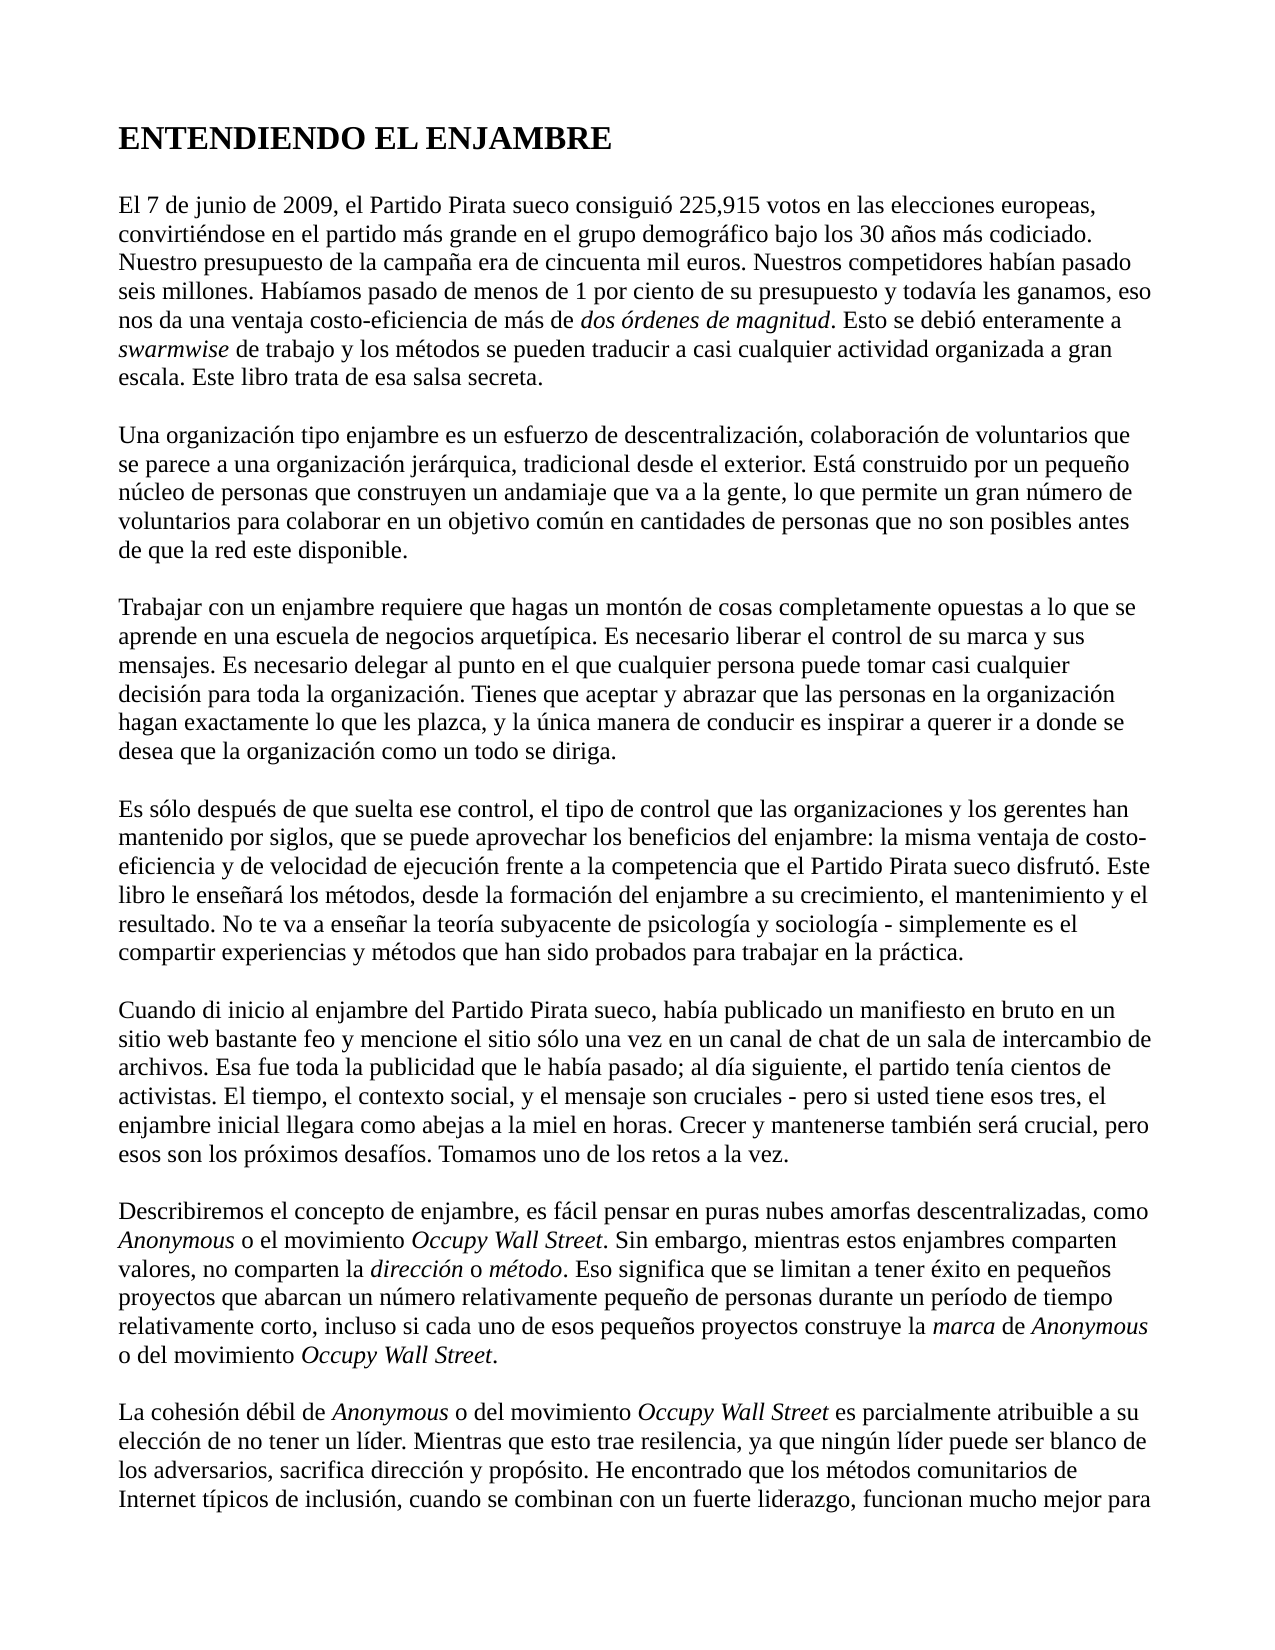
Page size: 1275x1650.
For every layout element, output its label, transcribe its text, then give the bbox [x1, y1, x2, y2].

text El 7 de junio de 2009, el Partido Pirata sueco consiguió 225,915 votos en las elecciones europeas, convirtiéndose en el partido más grande en el grupo demográfico bajo los 30 años más codiciado. Nuestro presupuesto de la campaña era de cincuenta mil euros. Nuestros competidores habían pasado seis millones. Habíamos pasado de menos de 1 por ciento de su presupuesto y todavía les ganamos, eso nos da una ventaja costo-eficiencia de más de dos órdenes de magnitud. Esto se debió enteramente a swarmwise de trabajo y los métodos se pueden traducir a casi cualquier actividad organizada a gran escala. Este libro trata de esa salsa secreta. [118, 190, 1157, 391]
text ENTENDIENDO EL ENJAMBRE [118, 118, 1157, 156]
text Es sólo después de que suelta ese control, el tipo de control que las organizaciones y los gerentes han mantenido por siglos, que se puede aprovechar los beneficios del enjambre: la misma ventaja de costo-eficiencia y de velocidad de ejecución frente a la competencia que el Partido Pirata sueco disfrutó. Este libro le enseñará los métodos, desde la formación del enjambre a su crecimiento, el mantenimiento y el resultado. No te va a enseñar la teoría subyacente de psicología y sociología - simplemente es el compartir experiencias y métodos que han sido probados para trabajar en la práctica. [118, 794, 1157, 966]
text Cuando di inicio al enjambre del Partido Pirata sueco, había publicado un manifiesto en bruto en un sitio web bastante feo y mencione el sitio sólo una vez en un canal de chat de un sala de intercambio de archivos. Esa fue toda la publicidad que le había pasado; al día siguiente, el partido tenía cientos de activistas. El tiempo, el contexto social, y el mensaje son cruciales - pero si usted tiene esos tres, el enjambre inicial llegara como abejas a la miel en horas. Crecer y mantenerse también será crucial, pero esos son los próximos desafíos. Tomamos uno de los retos a la vez. [118, 995, 1157, 1167]
text Una organización tipo enjambre es un esfuerzo de descentralización, colaboración de voluntarios que se parece a una organización jerárquica, tradicional desde el exterior. Está construido por un pequeño núcleo de personas que construyen un andamiaje que va a la gente, lo que permite un gran número de voluntarios para colaborar en un objetivo común en cantidades de personas que no son posibles antes de que la red este disponible. [118, 420, 1157, 564]
text La cohesión débil de Anonymous o del movimiento Occupy Wall Street es parcialmente atribuible a su elección de no tener un líder. Mientras que esto trae resilencia, ya que ningún líder puede ser blanco de los adversarios, sacrifica dirección y propósito. He encontrado que los métodos comunitarios de Internet típicos de inclusión, cuando se combinan con un fuerte liderazgo, funcionan mucho mejor para [118, 1397, 1157, 1512]
text Describiremos el concepto de enjambre, es fácil pensar en puras nubes amorfas descentralizadas, como Anonymous o el movimiento Occupy Wall Street. Sin embargo, mientras estos enjambres comparten valores, no comparten la dirección o método. Eso significa que se limitan a tener éxito en pequeños proyectos que abarcan un número relativamente pequeño de personas durante un período de tiempo relativamente corto, incluso si cada uno de esos pequeños proyectos construye la marca de Anonymous o del movimiento Occupy Wall Street. [118, 1196, 1157, 1369]
text Trabajar con un enjambre requiere que hagas un montón de cosas completamente opuestas a lo que se aprende en una escuela de negocios arquetípica. Es necesario liberar el control de su marca y sus mensajes. Es necesario delegar al punto en el que cualquier persona puede tomar casi cualquier decisión para toda la organización. Tienes que aceptar y abrazar que las personas en la organización hagan exactamente lo que les plazca, y la única manera de conducir es inspirar a querer ir a donde se desea que la organización como un todo se diriga. [118, 592, 1157, 765]
